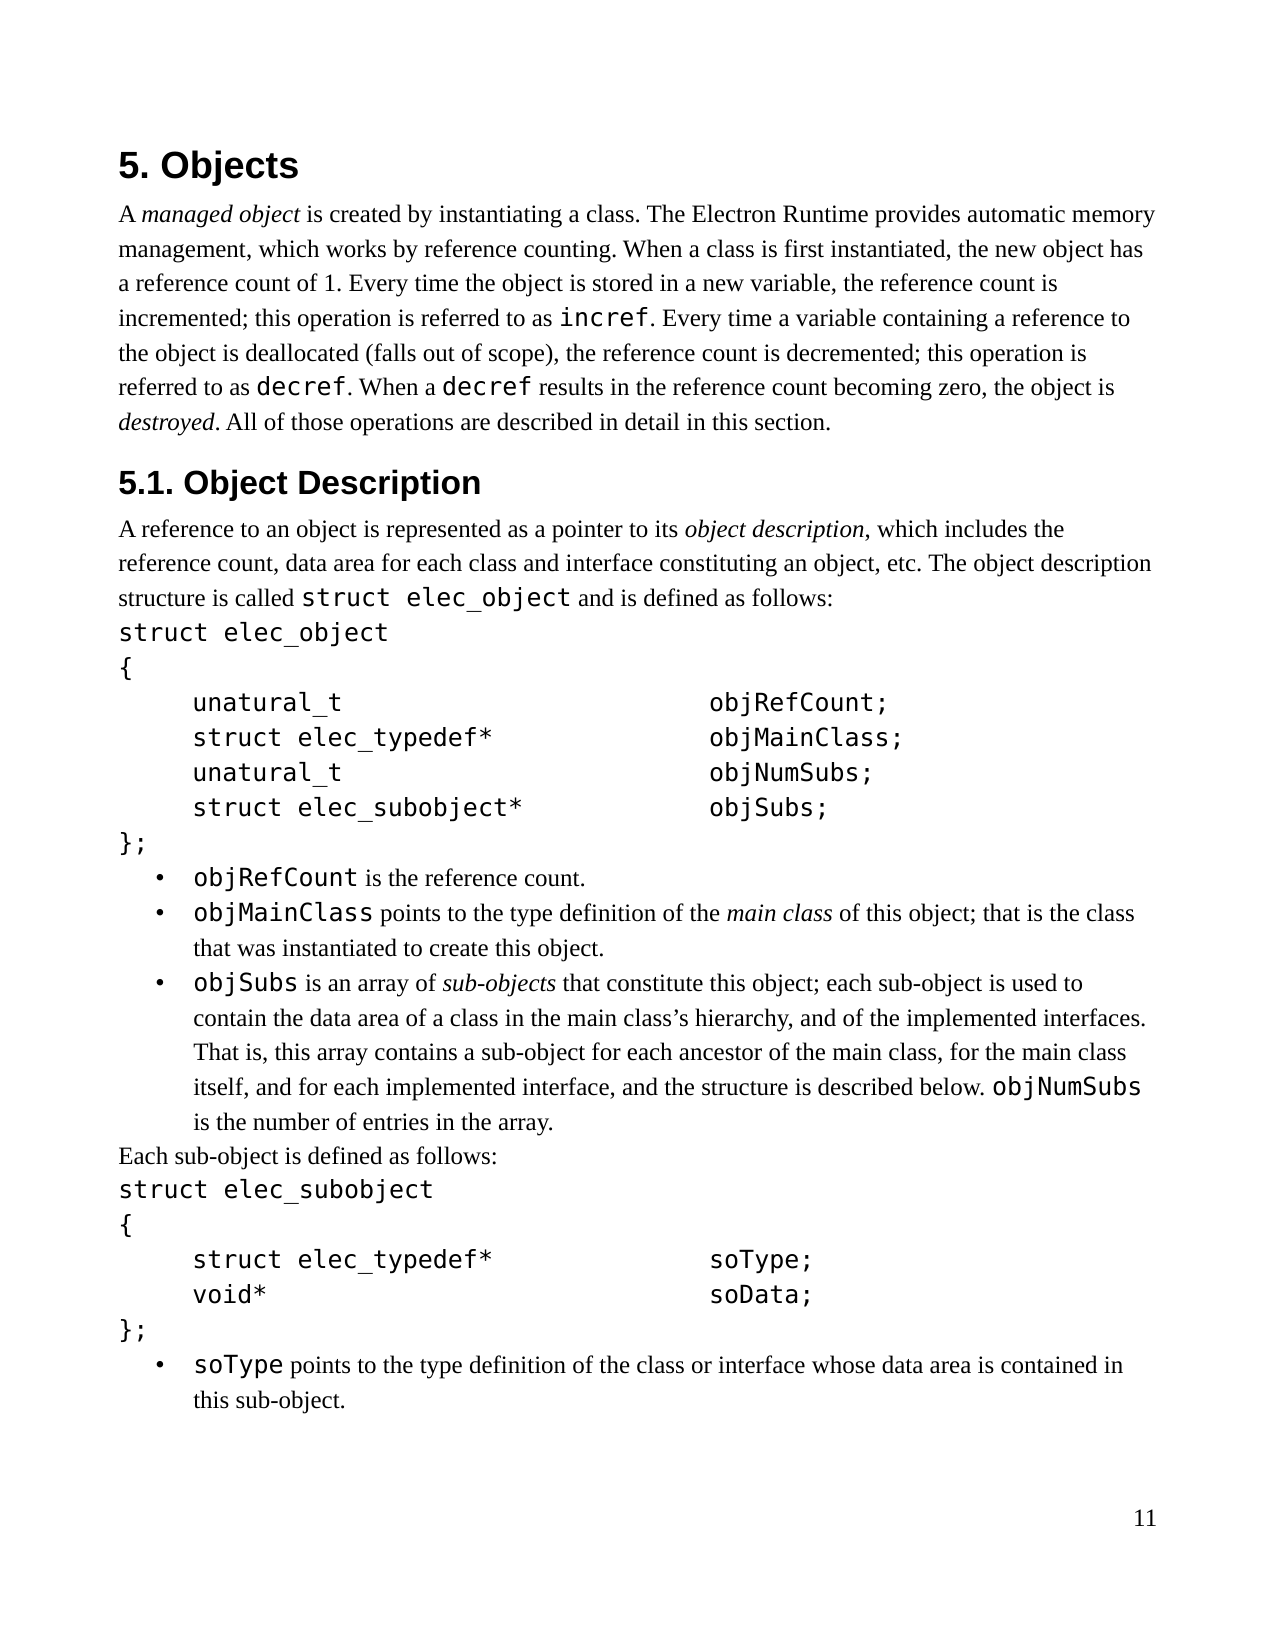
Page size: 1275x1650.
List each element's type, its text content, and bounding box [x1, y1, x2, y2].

list objMainClass points to the type definition of the main class of this object; that is the class that was instantiated to create this object. [156, 898, 1157, 962]
list soType points to the type definition of the class or interface whose data area is contained in this sub-object. [156, 1351, 1157, 1414]
text struct elec_subobject [118, 1176, 1157, 1205]
list objSubs is an array of sub-objects that constitute this object; each sub-object is used to contain the data area of a class in the main class’s hierarchy, and of the implemented interfaces. That is, this array contains a sub-object for each ancestor of the main class, for the main class itself, and for each implemented interface, and the structure is described below. objNumSubs is the number of entries in the array. [156, 968, 1157, 1135]
subtitle 5.1. Object Description [118, 463, 1157, 501]
text void* soData; [118, 1281, 1157, 1310]
text struct elec_object [118, 618, 1157, 647]
text struct elec_typedef* objMainClass; [118, 723, 1157, 752]
text { [118, 1211, 1157, 1240]
text A managed object is created by instantiating a class. The Electron Runtime provides automatic memory management, which works by reference counting. When a class is first instantiated, the new object has a reference count of 1. Every time the object is stored in a new variable, the reference count is incremented; this operation is referred to as incref. Every time a variable containing a reference to the object is deallocated (falls out of scope), the reference count is decremented; this operation is referred to as decref. When a decref results in the reference count becoming zero, the object is destroyed. All of those operations are described in detail in this section. [118, 199, 1157, 436]
text unatural_t objNumSubs; [118, 758, 1157, 787]
text struct elec_subobject* objSubs; [118, 793, 1157, 822]
text struct elec_typedef* soType; [118, 1246, 1157, 1275]
text }; [118, 1316, 1157, 1345]
list objRefCount is the reference count. [156, 863, 1157, 892]
text Each sub-object is defined as follows: [118, 1141, 1157, 1170]
text }; [118, 828, 1157, 857]
subtitle 5. Objects [118, 143, 1157, 187]
text { [118, 653, 1157, 682]
text unatural_t objRefCount; [118, 688, 1157, 717]
text A reference to an object is represented as a pointer to its object description, which includes the reference count, data area for each class and interface constituting an object, etc. The object description structure is called struct elec_object and is defined as follows: [118, 514, 1157, 612]
